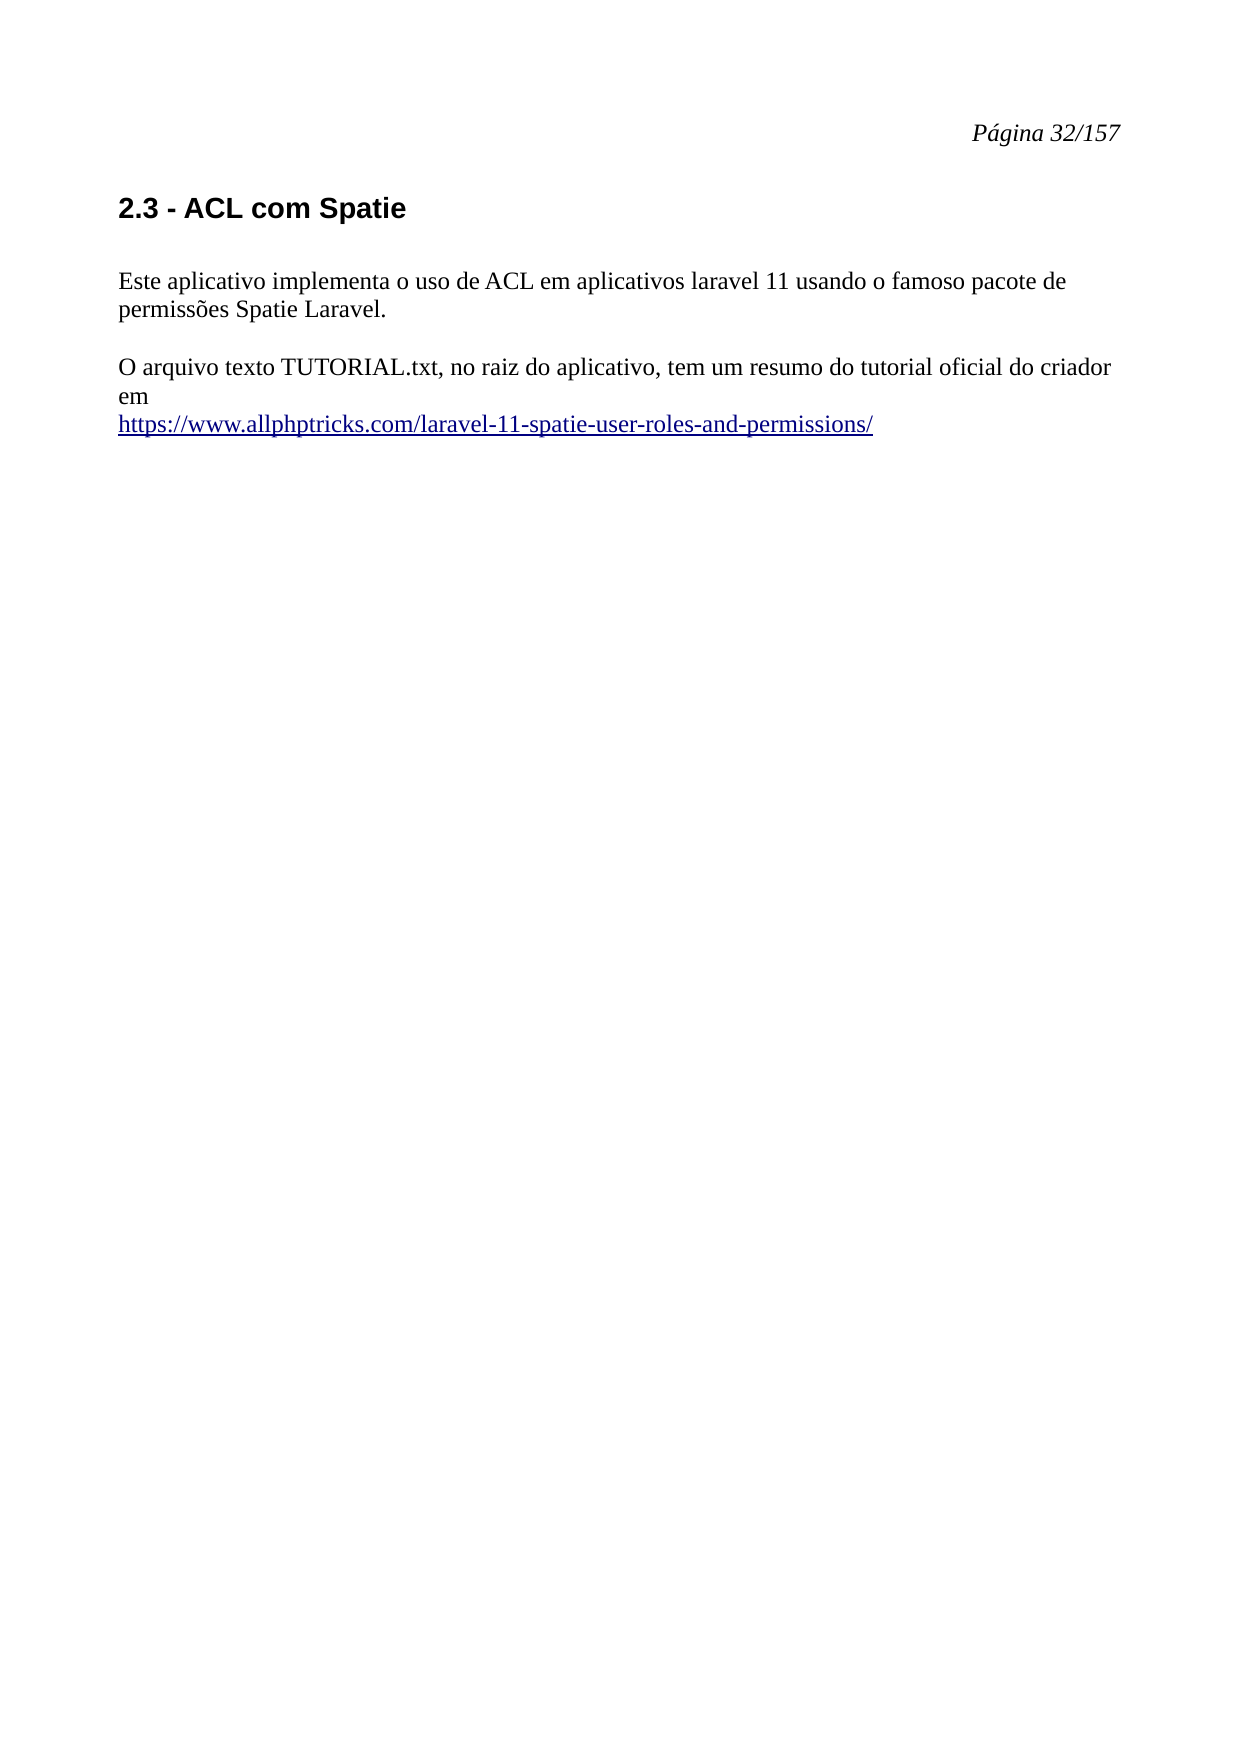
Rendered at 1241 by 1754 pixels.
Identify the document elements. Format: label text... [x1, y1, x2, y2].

text Este aplicativo implementa o uso de ACL em aplicativos laravel 11 usando o famoso pacote de permissões Spatie Laravel. [118, 266, 1122, 323]
subtitle 2.3 - ACL com Spatie [118, 191, 1122, 224]
text https://www.allphptricks.com/laravel-11-spatie-user-roles-and-permissions/ [118, 409, 1122, 438]
text O arquivo texto TUTORIAL.txt, no raiz do aplicativo, tem um resumo do tutorial oficial do criador em [118, 352, 1122, 409]
